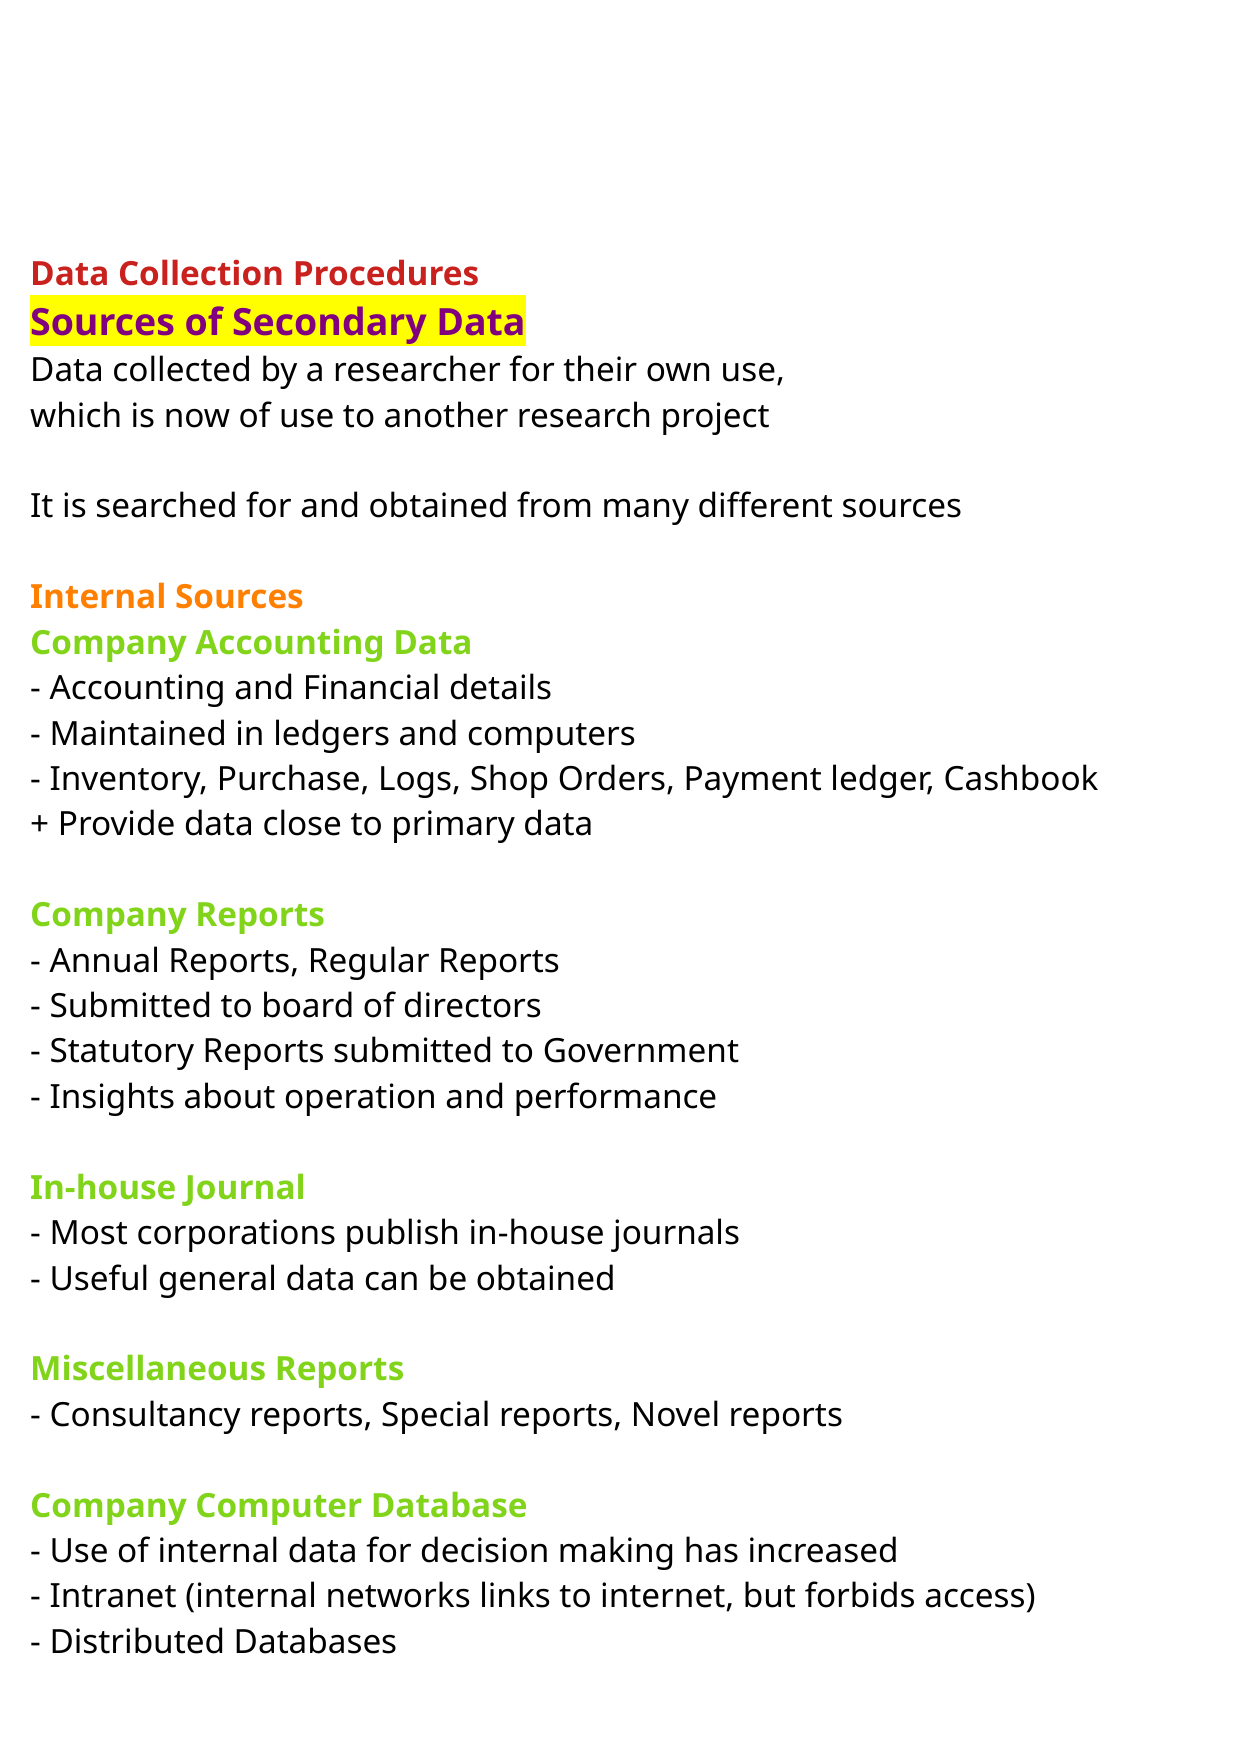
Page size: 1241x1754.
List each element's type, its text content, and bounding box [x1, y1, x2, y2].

subtitle - Intranet (internal networks links to internet, but forbids access) [30, 1572, 1211, 1618]
subtitle - Distributed Databases [30, 1618, 1211, 1663]
subtitle which is now of use to another research project [30, 391, 1211, 437]
subtitle - Insights about operation and performance [30, 1073, 1211, 1118]
subtitle Data collected by a researcher for their own use, [30, 346, 1211, 391]
subtitle Sources of Secondary Data [30, 295, 1211, 346]
subtitle - Most corporations publish in-house journals [30, 1209, 1211, 1254]
subtitle It is searched for and obtained from many different sources [30, 482, 1211, 528]
subtitle In-house Journal [30, 1163, 1211, 1209]
subtitle - Use of internal data for decision making has increased [30, 1527, 1211, 1572]
subtitle Internal Sources [30, 573, 1211, 618]
subtitle - Annual Reports, Regular Reports [30, 936, 1211, 982]
subtitle Company Reports [30, 891, 1211, 936]
subtitle - Useful general data can be obtained [30, 1254, 1211, 1300]
subtitle - Submitted to board of directors [30, 982, 1211, 1027]
subtitle Miscellaneous Reports [30, 1345, 1211, 1391]
subtitle - Consultancy reports, Special reports, Novel reports [30, 1391, 1211, 1436]
subtitle Company Computer Database [30, 1481, 1211, 1527]
subtitle + Provide data close to primary data [30, 800, 1211, 846]
subtitle - Maintained in ledgers and computers [30, 709, 1211, 755]
subtitle - Accounting and Financial details [30, 664, 1211, 709]
subtitle - Statutory Reports submitted to Government [30, 1027, 1211, 1073]
subtitle Data Collection Procedures [30, 249, 1211, 295]
subtitle - Inventory, Purchase, Logs, Shop Orders, Payment ledger, Cashbook [30, 755, 1211, 800]
subtitle Company Accounting Data [30, 618, 1211, 664]
